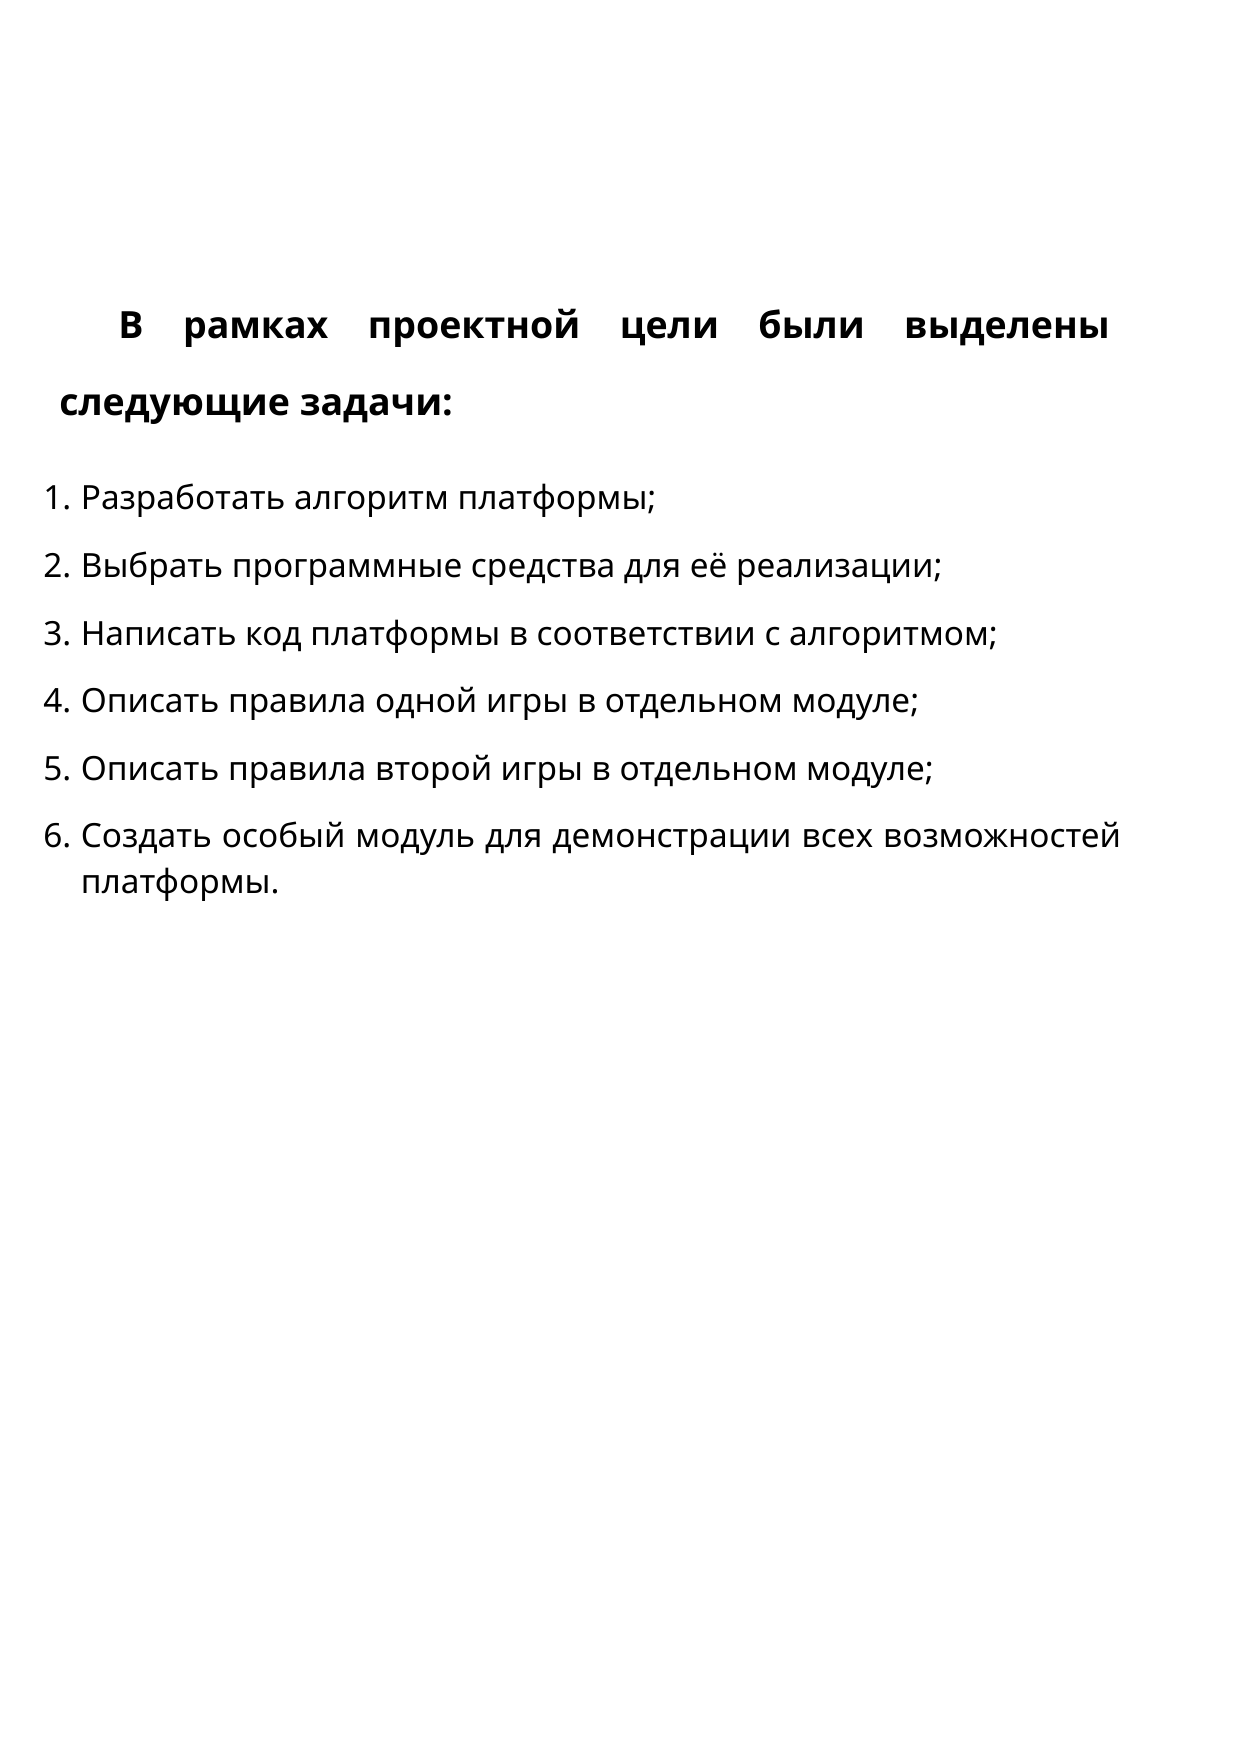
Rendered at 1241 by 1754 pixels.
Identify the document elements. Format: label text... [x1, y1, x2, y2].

list Создать особый модуль для демонстрации всех возможностей платформы. [43, 812, 1122, 903]
text В рамках проектной цели были выделены следующие задачи: [59, 299, 1110, 426]
list Выбрать программные средства для её реализации; [43, 542, 1122, 587]
list Описать правила второй игры в отдельном модуле; [43, 744, 1122, 790]
list Написать код платформы в соответствии с алгоритмом; [43, 609, 1122, 655]
list Разработать алгоритм платформы; [43, 474, 1122, 519]
list Описать правила одной игры в отдельном модуле; [43, 677, 1122, 722]
